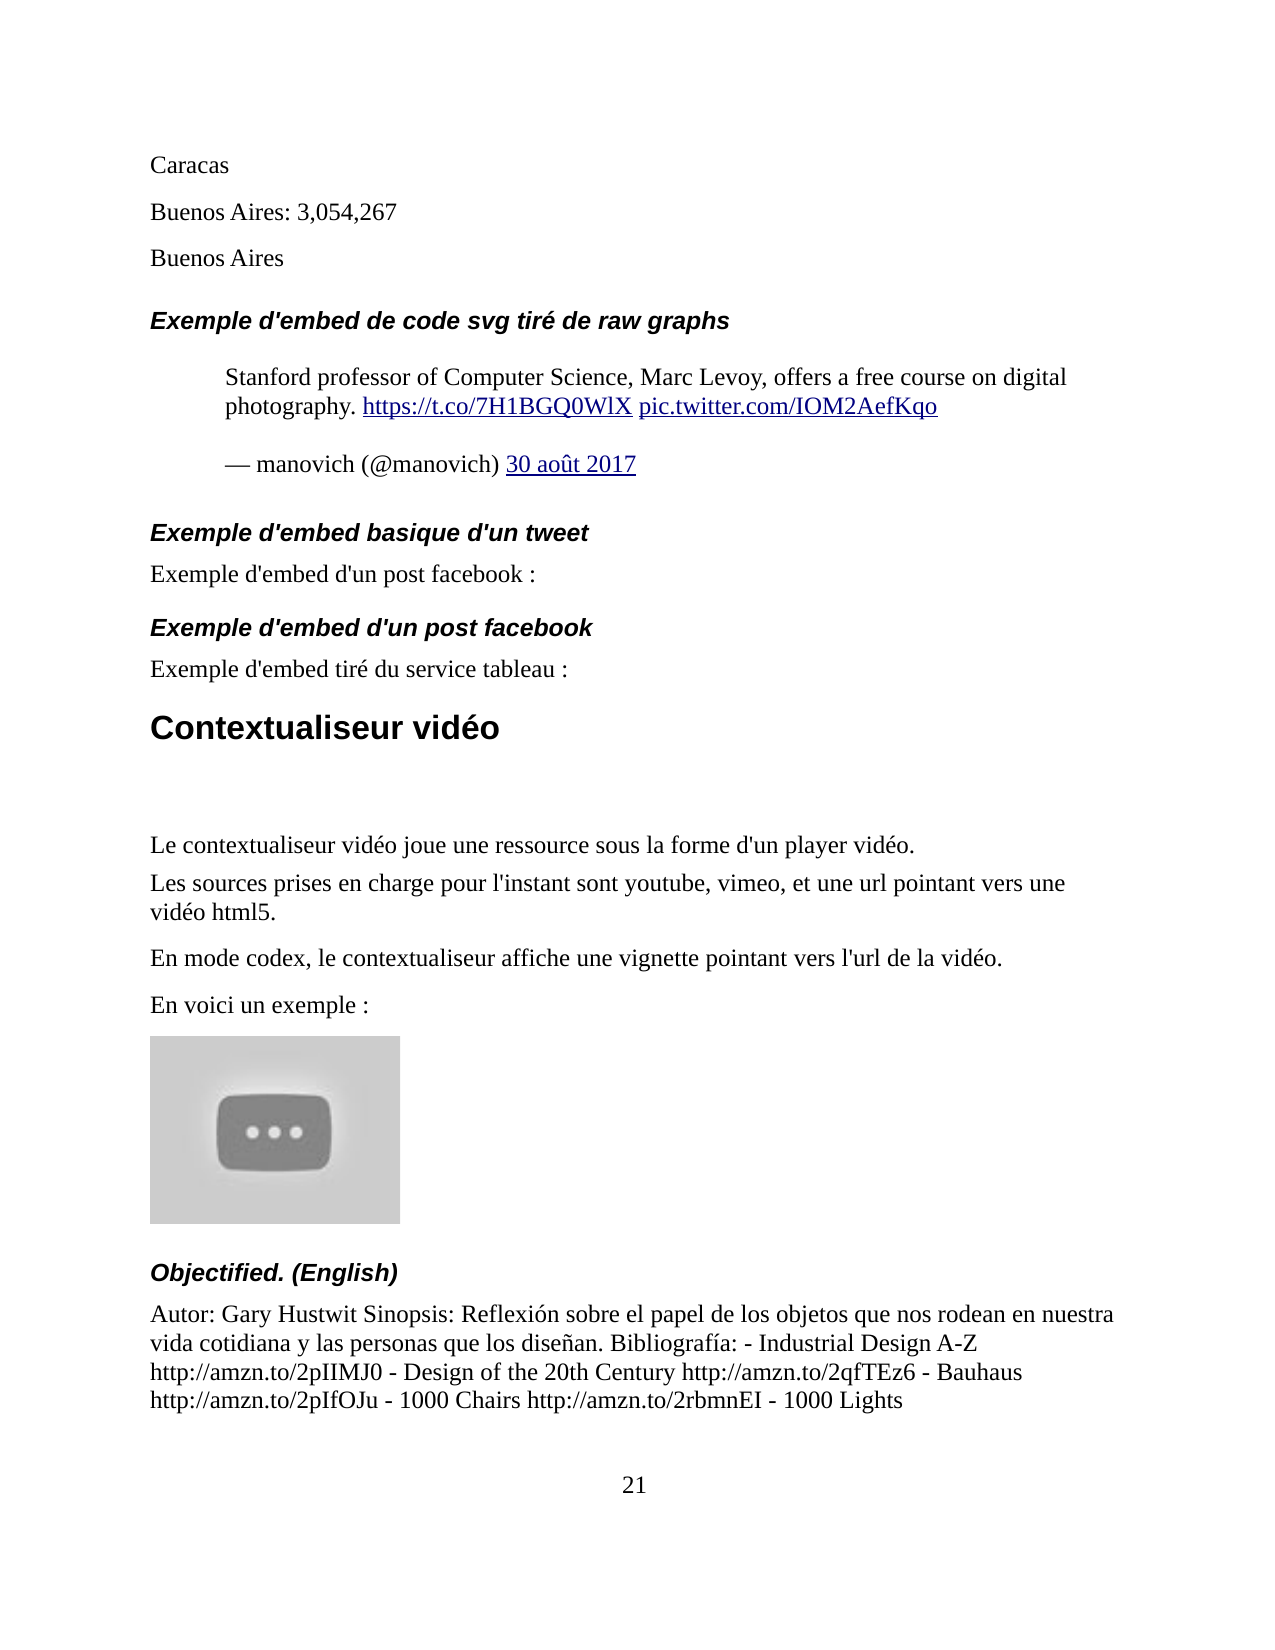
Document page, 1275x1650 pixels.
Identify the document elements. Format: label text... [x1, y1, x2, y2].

text Stanford professor of Computer Science, Marc Levoy, offers a free course on digital photography. https://t.co/7H1BGQ0WlX pic.twitter.com/IOM2AefKqo [225, 362, 1125, 419]
text — manovich (@manovich) 30 août 2017 [225, 449, 1125, 478]
text Le contextualiseur vidéo joue une ressource sous la forme d'un player vidéo. [150, 830, 1125, 859]
text Exemple d'embed tiré du service tableau : [150, 654, 1125, 683]
subtitle Contextualiseur vidéo [150, 708, 1125, 747]
text Les sources prises en charge pour l'instant sont youtube, vimeo, et une url pointant vers une vidéo html5. [150, 868, 1125, 925]
text Buenos Aires [150, 243, 1125, 272]
text Exemple d'embed d'un post facebook : [150, 559, 1125, 588]
subtitle Objectified. (English) [150, 1258, 1125, 1287]
subtitle Exemple d'embed basique d'un tweet [150, 518, 1125, 547]
text En mode codex, le contextualiseur affiche une vignette pointant vers l'url de la vidéo. [150, 943, 1125, 972]
text Caracas [150, 150, 1125, 179]
picture [150, 1036, 400, 1224]
subtitle Exemple d'embed d'un post facebook [150, 613, 1125, 642]
text Autor: Gary Hustwit Sinopsis: Reflexión sobre el papel de los objetos que nos rodean en nuestra vida cotidiana y las personas que los diseñan. Bibliografía: - Industrial Design A-Z http://amzn.to/2pIIMJ0 - Design of the 20th Century http://amzn.to/2qfTEz6 - Bauhaus http://amzn.to/2pIfOJu - 1000 Chairs http://amzn.to/2rbmnEI - 1000 Lights [150, 1299, 1125, 1414]
text En voici un exemple : [150, 990, 1125, 1019]
subtitle Exemple d'embed de code svg tiré de raw graphs [150, 306, 1125, 334]
text Buenos Aires: 3,054,267 [150, 197, 1125, 225]
